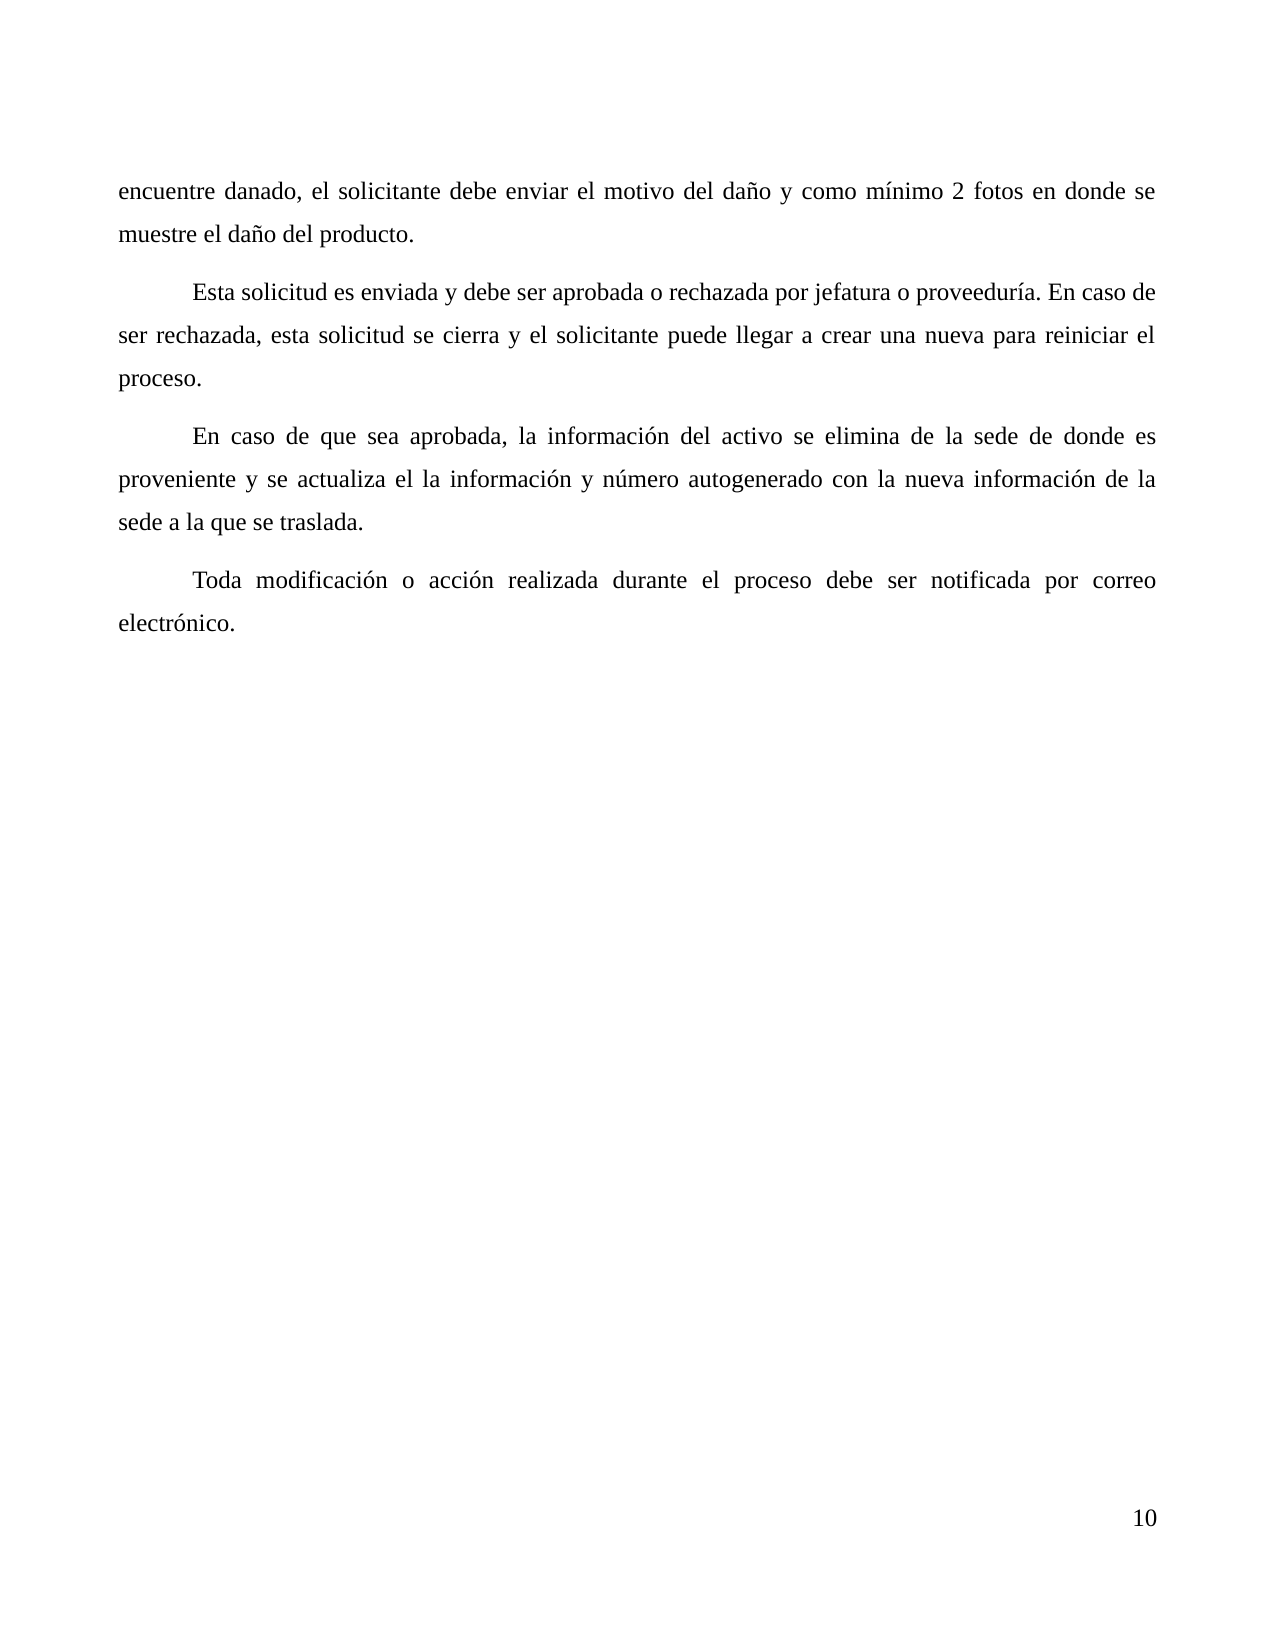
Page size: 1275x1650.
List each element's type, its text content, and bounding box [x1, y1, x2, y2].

text Toda modificación o acción realizada durante el proceso debe ser notificada por correo electrónico. [118, 565, 1157, 637]
text encuentre danado, el solicitante debe enviar el motivo del daño y como mínimo 2 fotos en donde se muestre el daño del producto. [118, 176, 1157, 248]
text Esta solicitud es enviada y debe ser aprobada o rechazada por jefatura o proveeduría. En caso de ser rechazada, esta solicitud se cierra y el solicitante puede llegar a crear una nueva para reiniciar el proceso. [118, 277, 1157, 392]
text En caso de que sea aprobada, la información del activo se elimina de la sede de donde es proveniente y se actualiza el la información y número autogenerado con la nueva información de la sede a la que se traslada. [118, 421, 1157, 536]
